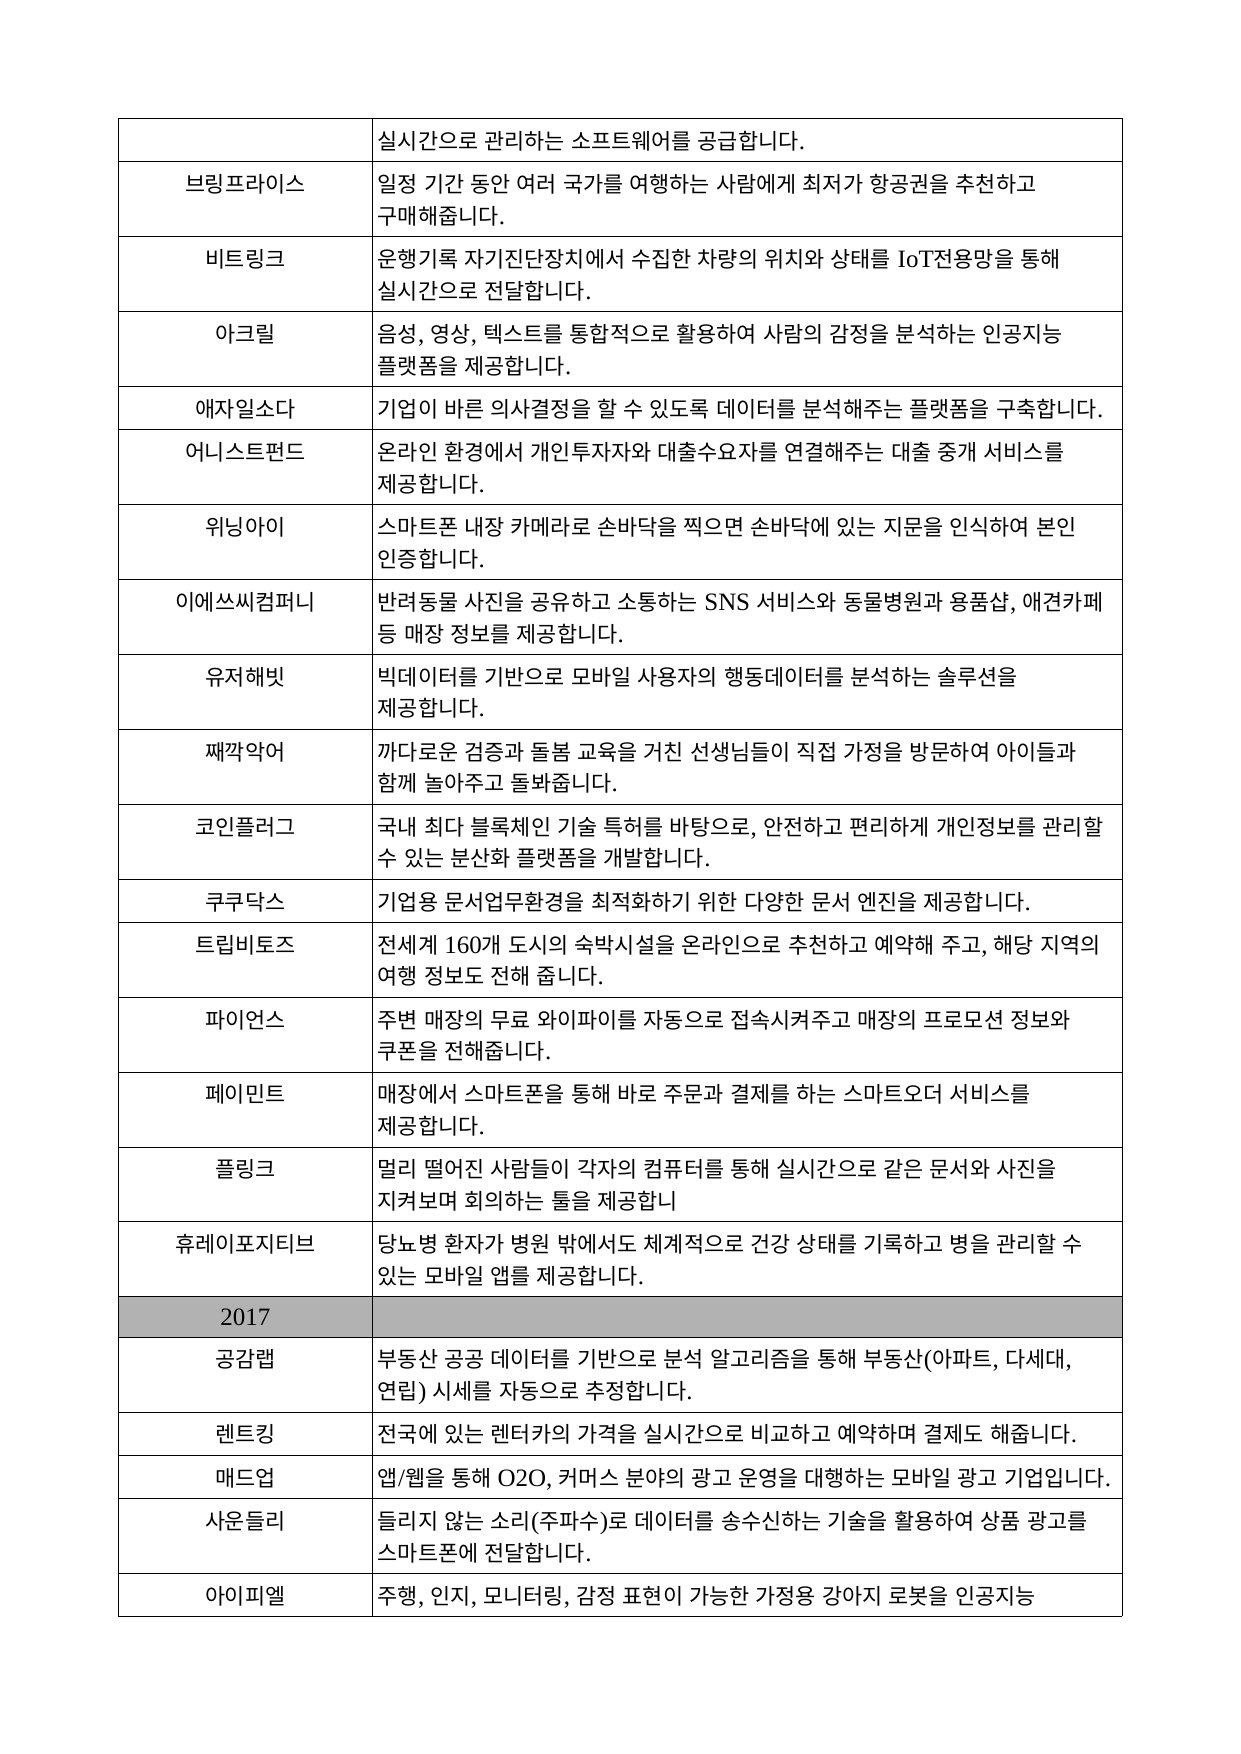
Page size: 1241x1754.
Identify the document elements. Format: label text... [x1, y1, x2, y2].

table_cell 스마트폰 내장 카메라로 손바닥을 찍으면 손바닥에 있는 지문을 인식하여 본인 인증합니다. [373, 505, 1122, 579]
table_cell 음성, 영상, 텍스트를 통합적으로 활용하여 사람의 감정을 분석하는 인공지능 플랫폼을 제공합니다. [373, 312, 1122, 386]
table_cell 유저해빗 [119, 655, 372, 729]
table_header 앱/웹을 통해 O2O, 커머스 분야의 광고 운영을 대행하는 모바일 광고 기업입니다. [373, 1456, 1122, 1498]
table_cell 당뇨병 환자가 병원 밖에서도 체계적으로 건강 상태를 기록하고 병을 관리할 수 있는 모바일 앱를 제공합니다. [373, 1222, 1122, 1296]
table_cell 운행기록 자기진단장치에서 수집한 차량의 위치와 상태를 IoT전용망을 통해 실시간으로 전달합니다. [373, 237, 1122, 311]
table_cell 비트링크 [119, 237, 372, 311]
table_cell 어니스트펀드 [119, 430, 372, 504]
table_cell 기업이 바른 의사결정을 할 수 있도록 데이터를 분석해주는 플랫폼을 구축합니다. [373, 387, 1122, 429]
table_cell 렌트킹 [119, 1413, 372, 1455]
table_cell 온라인 환경에서 개인투자자와 대출수요자를 연결해주는 대출 중개 서비스를 제공합니다. [373, 430, 1122, 504]
table_cell 들리지 않는 소리(주파수)로 데이터를 송수신하는 기술을 활용하여 상품 광고를 스마트폰에 전달합니다. [373, 1499, 1122, 1573]
table_cell [119, 119, 372, 161]
table_cell 기업용 문서업무환경을 최적화하기 위한 다양한 문서 엔진을 제공합니다. [373, 880, 1122, 922]
table_cell 코인플러그 [119, 805, 372, 879]
table_cell 실시간으로 관리하는 소프트웨어를 공급합니다. [373, 119, 1122, 161]
table_cell 브링프라이스 [119, 162, 372, 236]
table_cell 빅데이터를 기반으로 모바일 사용자의 행동데이터를 분석하는 솔루션을 제공합니다. [373, 655, 1122, 729]
table_cell 주변 매장의 무료 와이파이를 자동으로 접속시켜주고 매장의 프로모션 정보와 쿠폰을 전해줍니다. [373, 998, 1122, 1072]
table_header 매드업 [119, 1456, 372, 1498]
table_cell 플링크 [119, 1148, 372, 1221]
table_cell 파이언스 [119, 998, 372, 1072]
table_cell 국내 최다 블록체인 기술 특허를 바탕으로, 안전하고 편리하게 개인정보를 관리할 수 있는 분산화 플랫폼을 개발합니다. [373, 805, 1122, 879]
table_cell 아크릴 [119, 312, 372, 386]
table_cell 주행, 인지, 모니터링, 감정 표현이 가능한 가정용 강아지 로봇을 인공지능 [373, 1574, 1122, 1616]
table_cell 휴레이포지티브 [119, 1222, 372, 1296]
table_cell 아이피엘 [119, 1574, 372, 1616]
table_cell 일정 기간 동안 여러 국가를 여행하는 사람에게 최저가 항공권을 추천하고 구매해줍니다. [373, 162, 1122, 236]
table_cell 이에쓰씨컴퍼니 [119, 580, 372, 654]
table_cell 위닝아이 [119, 505, 372, 579]
table_cell 전국에 있는 렌터카의 가격을 실시간으로 비교하고 예약하며 결제도 해줍니다. [373, 1413, 1122, 1455]
table_cell 애자일소다 [119, 387, 372, 429]
table_cell [373, 1297, 1122, 1337]
table_cell 반려동물 사진을 공유하고 소통하는 SNS 서비스와 동물병원과 용품샵, 애견카페 등 매장 정보를 제공합니다. [373, 580, 1122, 654]
table_cell 매장에서 스마트폰을 통해 바로 주문과 결제를 하는 스마트오더 서비스를 제공합니다. [373, 1073, 1122, 1147]
table_cell 트립비토즈 [119, 923, 372, 997]
table_cell 사운들리 [119, 1499, 372, 1573]
table_cell 페이민트 [119, 1073, 372, 1147]
table_cell 전세계 160개 도시의 숙박시설을 온라인으로 추천하고 예약해 주고, 해당 지역의 여행 정보도 전해 줍니다. [373, 923, 1122, 997]
table_cell 공감랩 [119, 1338, 372, 1412]
table_cell 2017 [119, 1297, 372, 1337]
table_cell 멀리 떨어진 사람들이 각자의 컴퓨터를 통해 실시간으로 같은 문서와 사진을 지켜보며 회의하는 툴을 제공합니 [373, 1148, 1122, 1221]
table_cell 까다로운 검증과 돌봄 교육을 거친 선생님들이 직접 가정을 방문하여 아이들과 함께 놀아주고 돌봐줍니다. [373, 730, 1122, 804]
table_cell 부동산 공공 데이터를 기반으로 분석 알고리즘을 통해 부동산(아파트, 다세대, 연립) 시세를 자동으로 추정합니다. [373, 1338, 1122, 1412]
table_cell 째깍악어 [119, 730, 372, 804]
table_cell 쿠쿠닥스 [119, 880, 372, 922]
